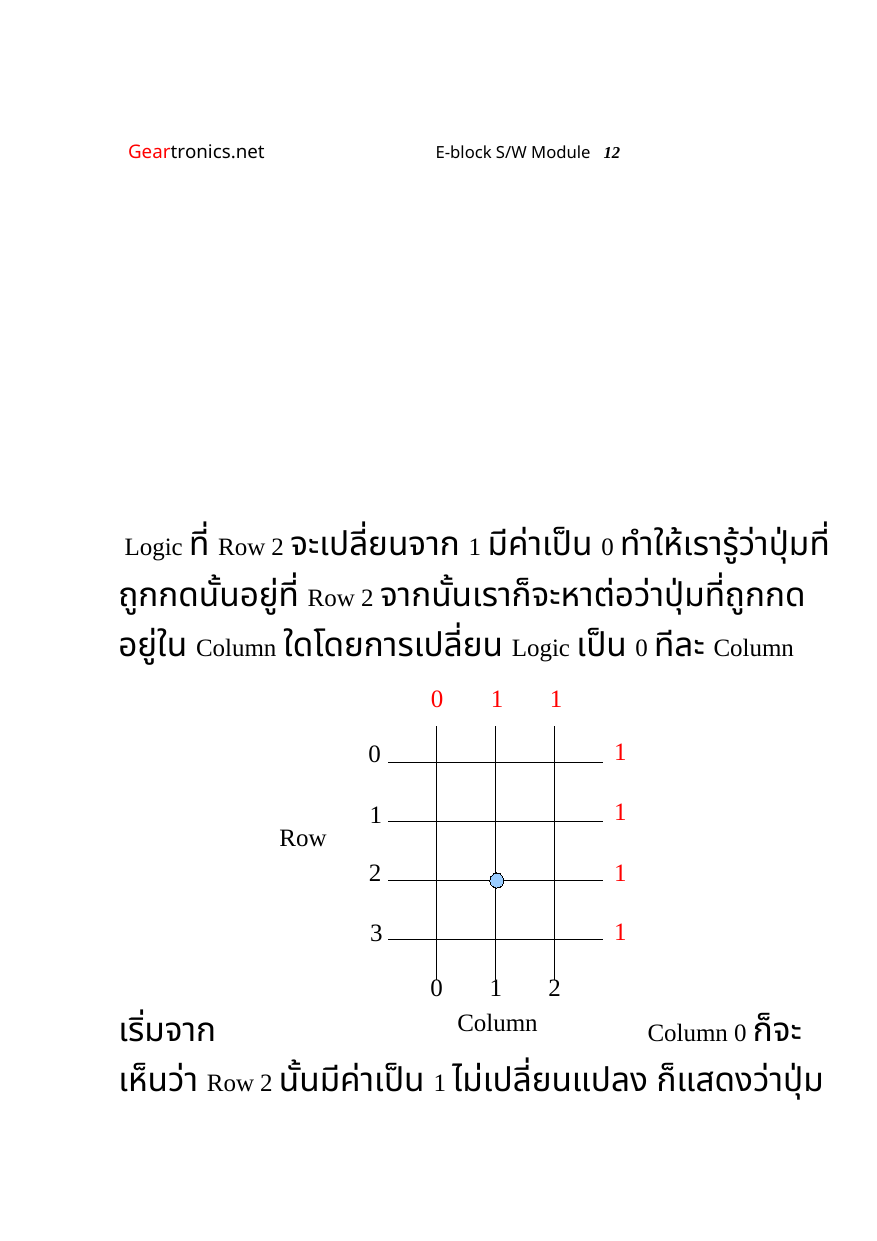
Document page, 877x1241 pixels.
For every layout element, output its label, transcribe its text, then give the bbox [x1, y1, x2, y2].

text เริ่มจาก Column 0 ก็จะเห็นว่า Row 2 นั้นมีค่าเป็น 1 ไม่เปลี่ยนแปลง ก็แสดงว่าปุ่ม [118, 1006, 837, 1107]
text Logic ที่ Row 2 จะเปลี่ยนจาก 1มีค่าเป็น 0 ทำให้เรารู้ว่าปุ่มที่ถูกกดนั้นอยู่ที่ Row 2 จากนั้นเราก็จะหาต่อว่าปุ่มที่ถูกกดอยู่ใน Columnใดโดยการเปลี่ยน Logic เป็น 0 ทีละ Column [118, 520, 837, 672]
